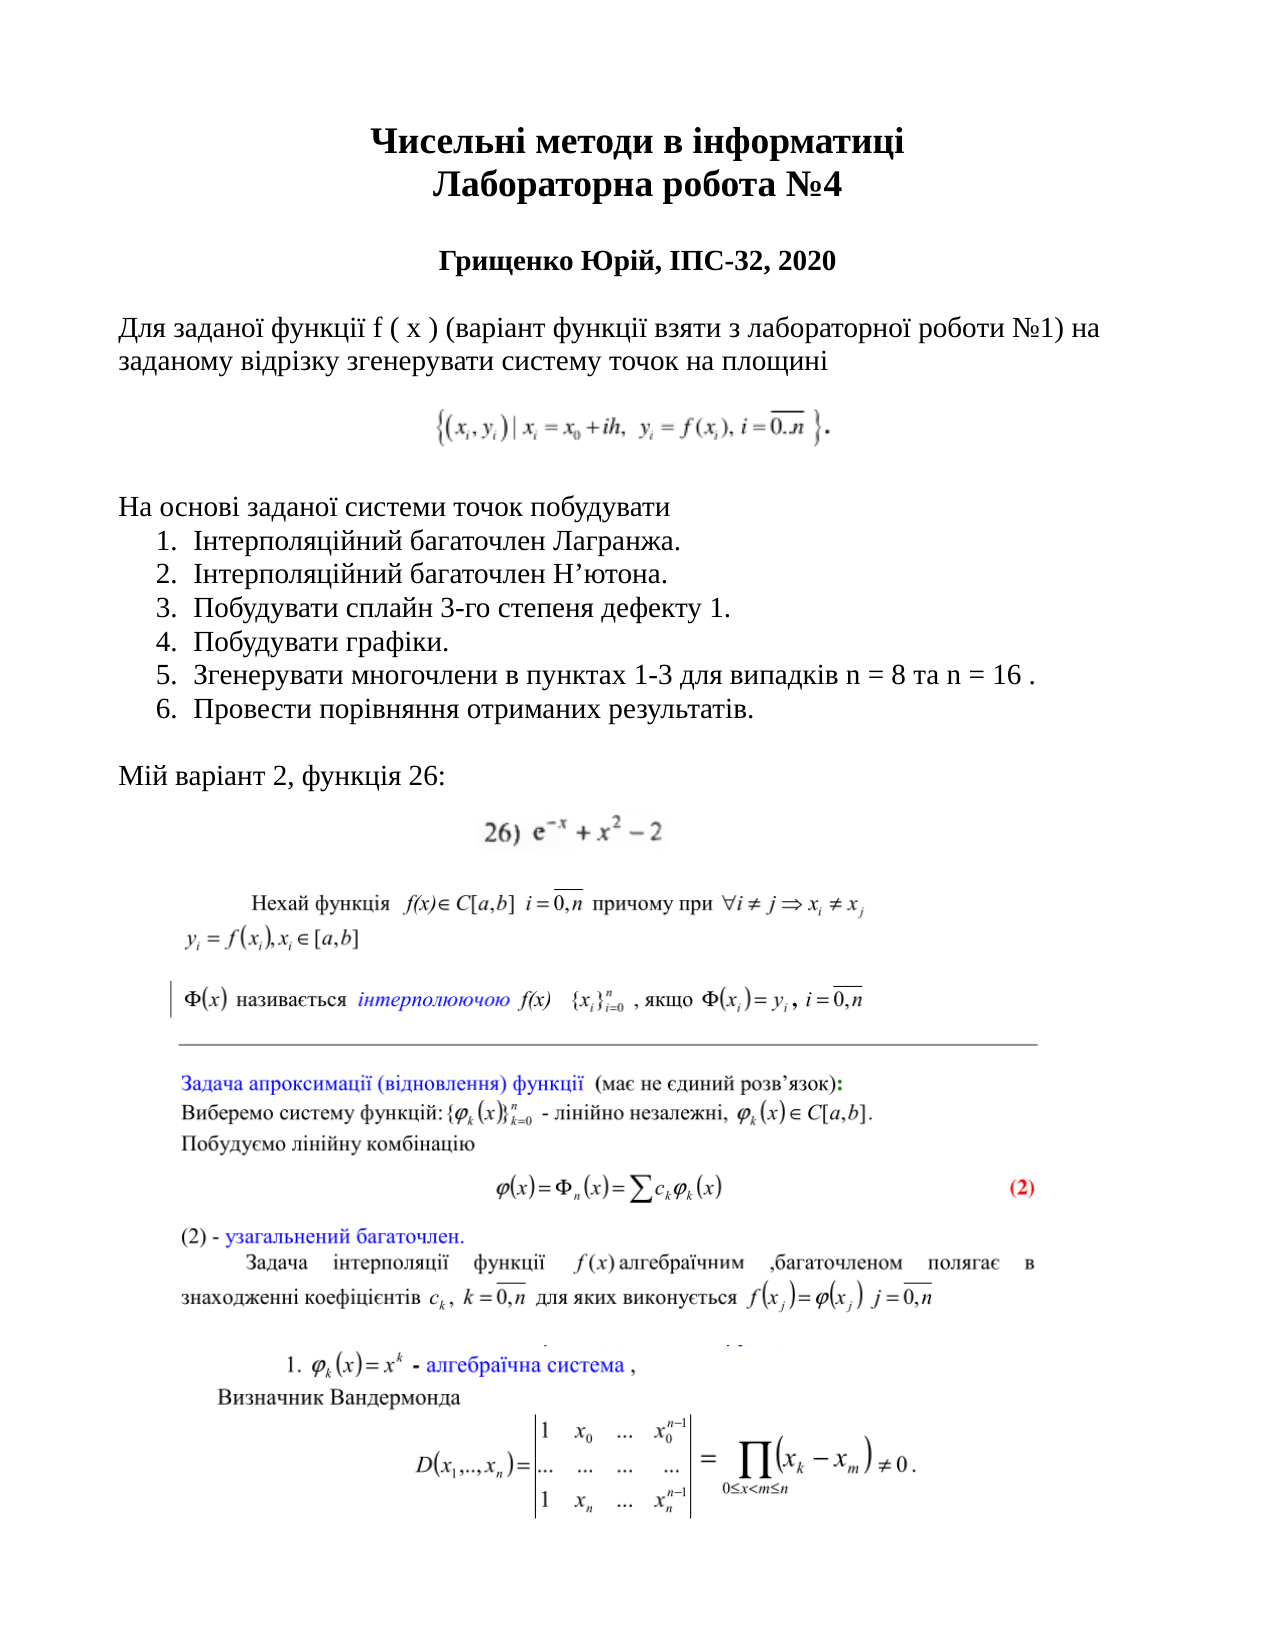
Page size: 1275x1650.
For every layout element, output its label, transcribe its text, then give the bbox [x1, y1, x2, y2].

list Побудувати графіки. [156, 624, 1157, 657]
list Інтерполяційний багаточлен Лагранжа. [156, 523, 1157, 557]
picture [409, 409, 849, 456]
picture [193, 1345, 974, 1524]
list Провести порівняння отриманих результатів. [156, 691, 1157, 724]
text На основі заданої системи точок побудувати [118, 489, 1157, 523]
text Чисельні методи в інформатиці [118, 118, 1157, 161]
list Інтерполяційний багаточлен Н’ютона. [156, 557, 1157, 590]
list Побудувати сплайн 3-го степеня дефекту 1. [156, 590, 1157, 624]
list Згенерувати многочлени в пунктах 1-3 для випадків n = 8 та n = 16 . [156, 657, 1157, 691]
text Грищенко Юрій, ІПС-32, 2020 [118, 243, 1157, 276]
text Для заданої функції f ( x ) (варіант функції взяти з лабораторної роботи №1) на заданому відрізку згенерувати систему точок на площині [118, 310, 1157, 377]
picture [476, 809, 668, 850]
text Лабораторна робота №4 [118, 161, 1157, 204]
text Мій варіант 2, функція 26: [118, 758, 1157, 791]
picture [166, 886, 1066, 1315]
